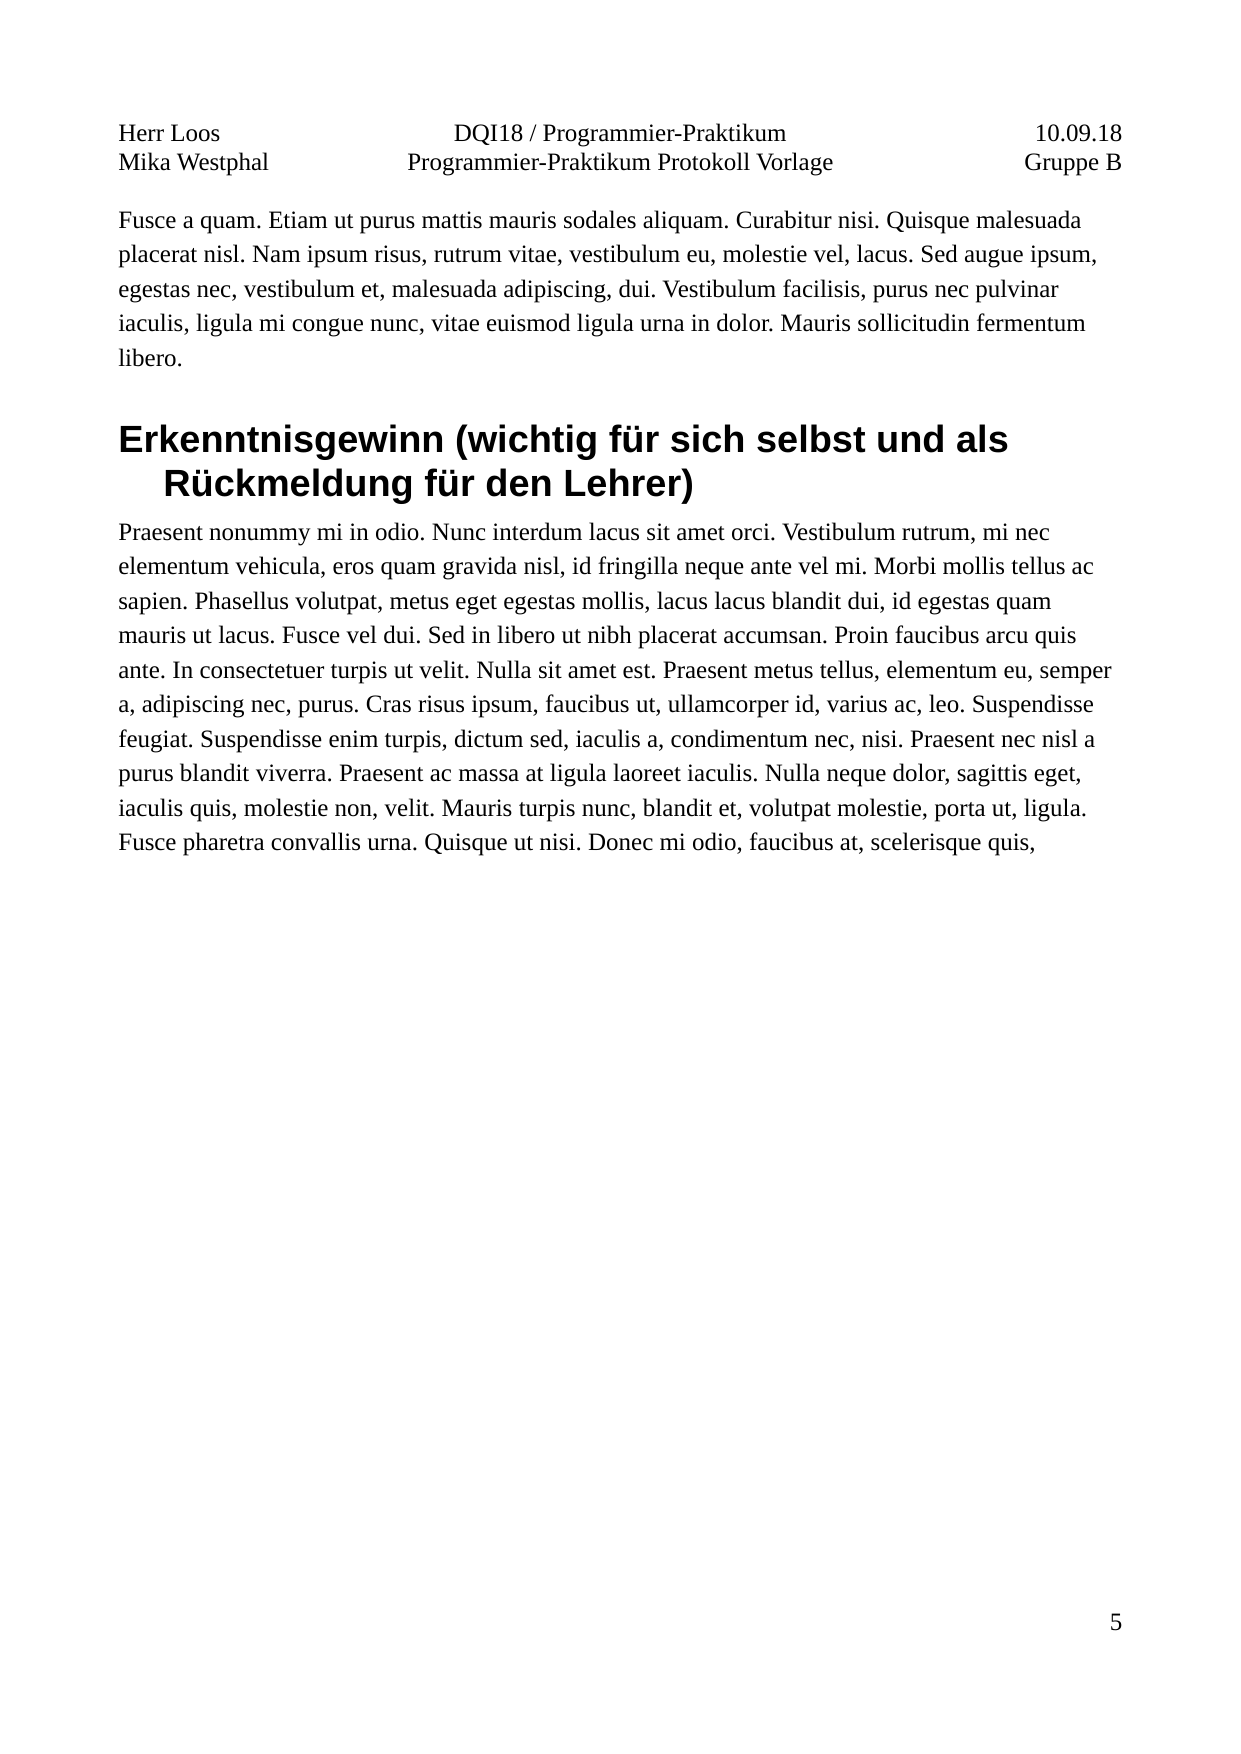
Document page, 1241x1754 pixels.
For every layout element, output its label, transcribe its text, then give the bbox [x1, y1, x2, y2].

text Fusce a quam. Etiam ut purus mattis mauris sodales aliquam. Curabitur nisi. Quisque malesuada placerat nisl. Nam ipsum risus, rutrum vitae, vestibulum eu, molestie vel, lacus. Sed augue ipsum, egestas nec, vestibulum et, malesuada adipiscing, dui. Vestibulum facilisis, purus nec pulvinar iaculis, ligula mi congue nunc, vitae euismod ligula urna in dolor. Mauris sollicitudin fermentum libero. [118, 205, 1122, 372]
text Praesent nonummy mi in odio. Nunc interdum lacus sit amet orci. Vestibulum rutrum, mi nec elementum vehicula, eros quam gravida nisl, id fringilla neque ante vel mi. Morbi mollis tellus ac sapien. Phasellus volutpat, metus eget egestas mollis, lacus lacus blandit dui, id egestas quam mauris ut lacus. Fusce vel dui. Sed in libero ut nibh placerat accumsan. Proin faucibus arcu quis ante. In consectetuer turpis ut velit. Nulla sit amet est. Praesent metus tellus, elementum eu, semper a, adipiscing nec, purus. Cras risus ipsum, faucibus ut, ullamcorper id, varius ac, leo. Suspendisse feugiat. Suspendisse enim turpis, dictum sed, iaculis a, condimentum nec, nisi. Praesent nec nisl a purus blandit viverra. Praesent ac massa at ligula laoreet iaculis. Nulla neque dolor, sagittis eget, iaculis quis, molestie non, velit. Mauris turpis nunc, blandit et, volutpat molestie, porta ut, ligula. Fusce pharetra convallis urna. Quisque ut nisi. Donec mi odio, faucibus at, scelerisque quis, [118, 517, 1122, 856]
subtitle Erkenntnisgewinn (wichtig für sich selbst und als Rückmeldung für den Lehrer) [118, 417, 1122, 504]
